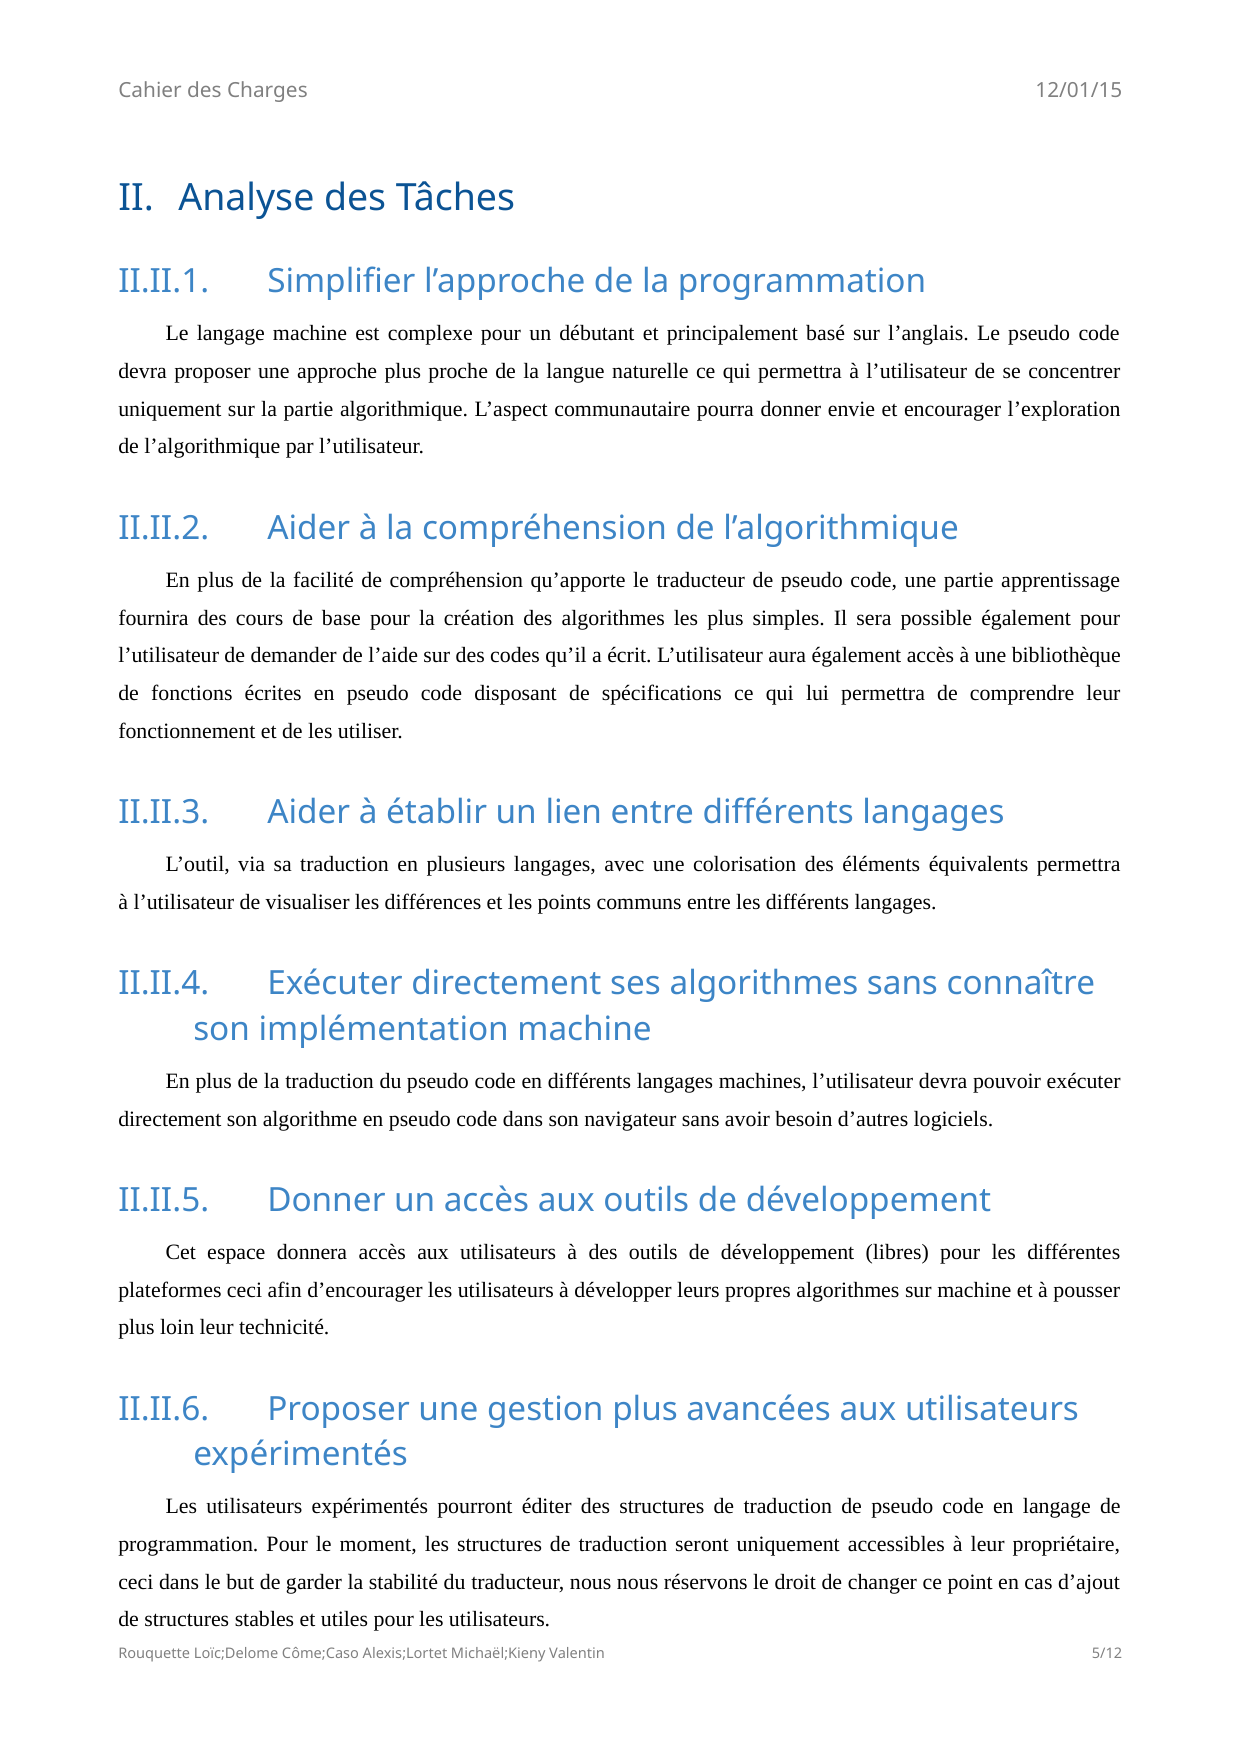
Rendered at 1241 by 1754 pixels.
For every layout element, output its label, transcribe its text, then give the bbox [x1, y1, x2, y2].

subtitle Proposer une gestion plus avancées aux utilisateurs expérimentés [118, 1384, 1122, 1475]
subtitle Analyse des Tâches [118, 171, 1122, 222]
text Les utilisateurs expérimentés pourront éditer des structures de traduction de pseudo code en langage de programmation. Pour le moment, les structures de traduction seront uniquement accessibles à leur propriétaire, ceci dans le but de garder la stabilité du traducteur, nous nous réservons le droit de changer ce point en cas d’ajout de structures stables et utiles pour les utilisateurs. [118, 1493, 1122, 1632]
subtitle Simplifier l’approche de la programmation [118, 257, 1122, 302]
text En plus de la traduction du pseudo code en différents langages machines, l’utilisateur devra pouvoir exécuter directement son algorithme en pseudo code dans son navigateur sans avoir besoin d’autres logiciels. [118, 1068, 1122, 1131]
text Cet espace donnera accès aux utilisateurs à des outils de développement (libres) pour les différentes plateformes ceci afin d’encourager les utilisateurs à développer leurs propres algorithmes sur machine et à pousser plus loin leur technicité. [118, 1239, 1122, 1339]
text Le langage machine est complexe pour un débutant et principalement basé sur l’anglais. Le pseudo code devra proposer une approche plus proche de la langue naturelle ce qui permettra à l’utilisateur de se concentrer uniquement sur la partie algorithmique. L’aspect communautaire pourra donner envie et encourager l’exploration de l’algorithmique par l’utilisateur. [118, 320, 1122, 459]
subtitle Aider à établir un lien entre différents langages [118, 788, 1122, 833]
subtitle Aider à la compréhension de l’algorithmique [118, 504, 1122, 549]
text L’outil, via sa traduction en plusieurs langages, avec une colorisation des éléments équivalents permettra à l’utilisateur de visualiser les différences et les points communs entre les différents langages. [118, 851, 1122, 914]
text En plus de la facilité de compréhension qu’apporte le traducteur de pseudo code, une partie apprentissage fournira des cours de base pour la création des algorithmes les plus simples. Il sera possible également pour l’utilisateur de demander de l’aide sur des codes qu’il a écrit. L’utilisateur aura également accès à une bibliothèque de fonctions écrites en pseudo code disposant de spécifications ce qui lui permettra de comprendre leur fonctionnement et de les utiliser. [118, 567, 1122, 743]
subtitle Donner un accès aux outils de développement [118, 1176, 1122, 1221]
subtitle Exécuter directement ses algorithmes sans connaître son implémentation machine [118, 959, 1122, 1050]
